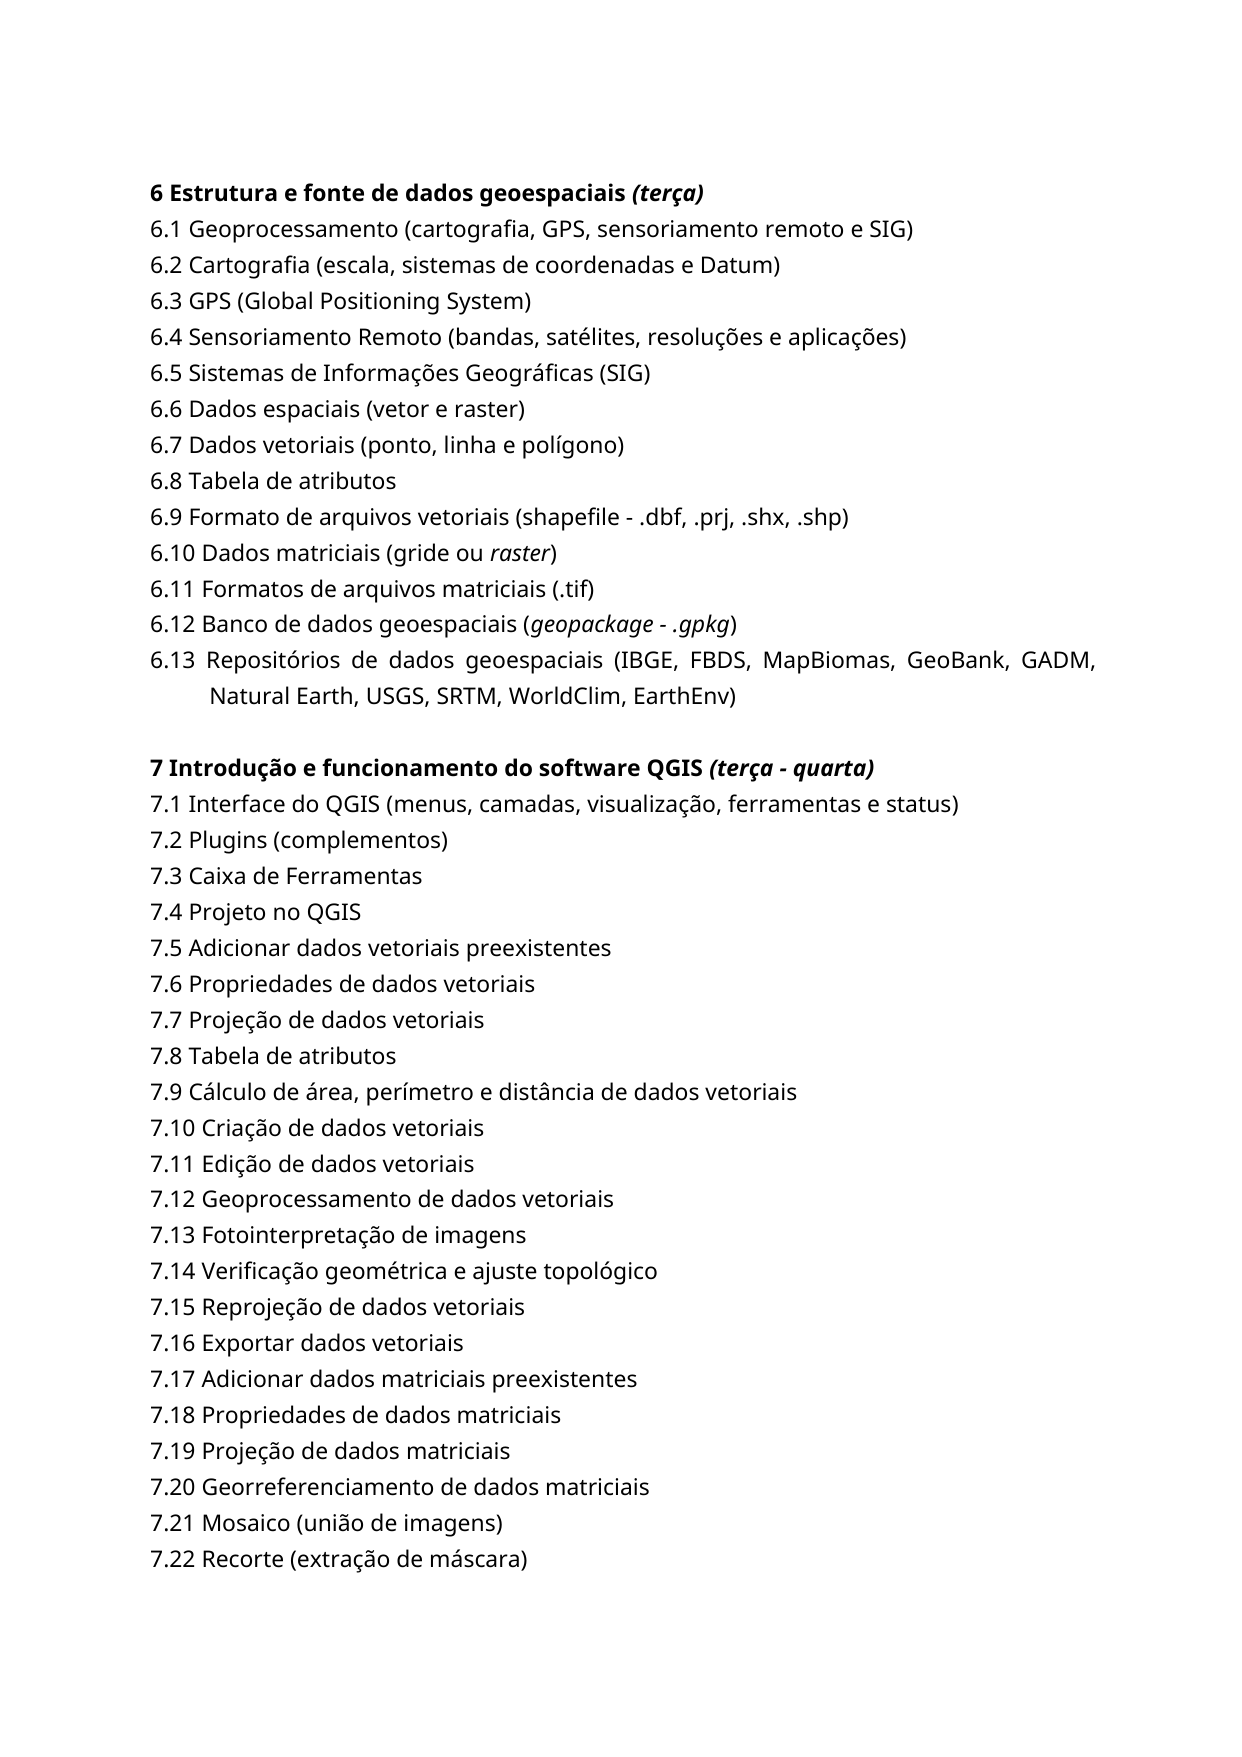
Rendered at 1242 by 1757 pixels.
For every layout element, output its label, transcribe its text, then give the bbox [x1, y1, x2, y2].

text 7.18 Propriedades de dados matriciais [150, 1399, 1097, 1430]
text 6.9 Formato de arquivos vetoriais (shapefile - .dbf, .prj, .shx, .shp) [150, 501, 1097, 532]
text 7.12 Geoprocessamento de dados vetoriais [150, 1183, 1097, 1215]
text 7.4 Projeto no QGIS [150, 896, 1097, 927]
text 6.8 Tabela de atributos [150, 465, 1097, 496]
text 7.11 Edição de dados vetoriais [150, 1147, 1097, 1179]
text 6.13 Repositórios de dados geoespaciais (IBGE, FBDS, MapBiomas, GeoBank, GADM, Natural Earth, USGS, SRTM, WorldClim, EarthEnv) [150, 644, 1097, 712]
text 7.8 Tabela de atributos [150, 1040, 1097, 1071]
text 7.2 Plugins (complementos) [150, 824, 1097, 855]
text 6.2 Cartografia (escala, sistemas de coordenadas e Datum) [150, 249, 1097, 280]
text 7.13 Fotointerpretação de imagens [150, 1219, 1097, 1251]
text 7 Introdução e funcionamento do software QGIS (terça - quarta) [150, 752, 1097, 783]
text 7.17 Adicionar dados matriciais preexistentes [150, 1363, 1097, 1394]
text 7.1 Interface do QGIS (menus, camadas, visualização, ferramentas e status) [150, 788, 1097, 819]
text 6.4 Sensoriamento Remoto (bandas, satélites, resoluções e aplicações) [150, 321, 1097, 352]
text 7.6 Propriedades de dados vetoriais [150, 968, 1097, 999]
text 6 Estrutura e fonte de dados geoespaciais (terça) [150, 177, 1097, 208]
text 6.6 Dados espaciais (vetor e raster) [150, 393, 1097, 424]
text 6.5 Sistemas de Informações Geográficas (SIG) [150, 357, 1097, 388]
text 7.19 Projeção de dados matriciais [150, 1435, 1097, 1466]
text 6.12 Banco de dados geoespaciais (geopackage - .gpkg) [150, 608, 1097, 640]
text 7.16 Exportar dados vetoriais [150, 1327, 1097, 1358]
text 6.11 Formatos de arquivos matriciais (.tif) [150, 572, 1097, 604]
text 7.15 Reprojeção de dados vetoriais [150, 1291, 1097, 1322]
text 7.21 Mosaico (união de imagens) [150, 1507, 1097, 1538]
text 7.7 Projeção de dados vetoriais [150, 1004, 1097, 1035]
text 7.22 Recorte (extração de máscara) [150, 1543, 1097, 1574]
text 7.14 Verificação geométrica e ajuste topológico [150, 1255, 1097, 1287]
text 6.7 Dados vetoriais (ponto, linha e polígono) [150, 429, 1097, 460]
text 6.10 Dados matriciais (gride ou raster) [150, 537, 1097, 568]
text 7.20 Georreferenciamento de dados matriciais [150, 1471, 1097, 1502]
text 6.1 Geoprocessamento (cartografia, GPS, sensoriamento remoto e SIG) [150, 213, 1097, 244]
text 7.10 Criação de dados vetoriais [150, 1112, 1097, 1143]
text 6.3 GPS (Global Positioning System) [150, 285, 1097, 316]
text 7.5 Adicionar dados vetoriais preexistentes [150, 932, 1097, 963]
text 7.9 Cálculo de área, perímetro e distância de dados vetoriais [150, 1076, 1097, 1107]
text 7.3 Caixa de Ferramentas [150, 860, 1097, 891]
